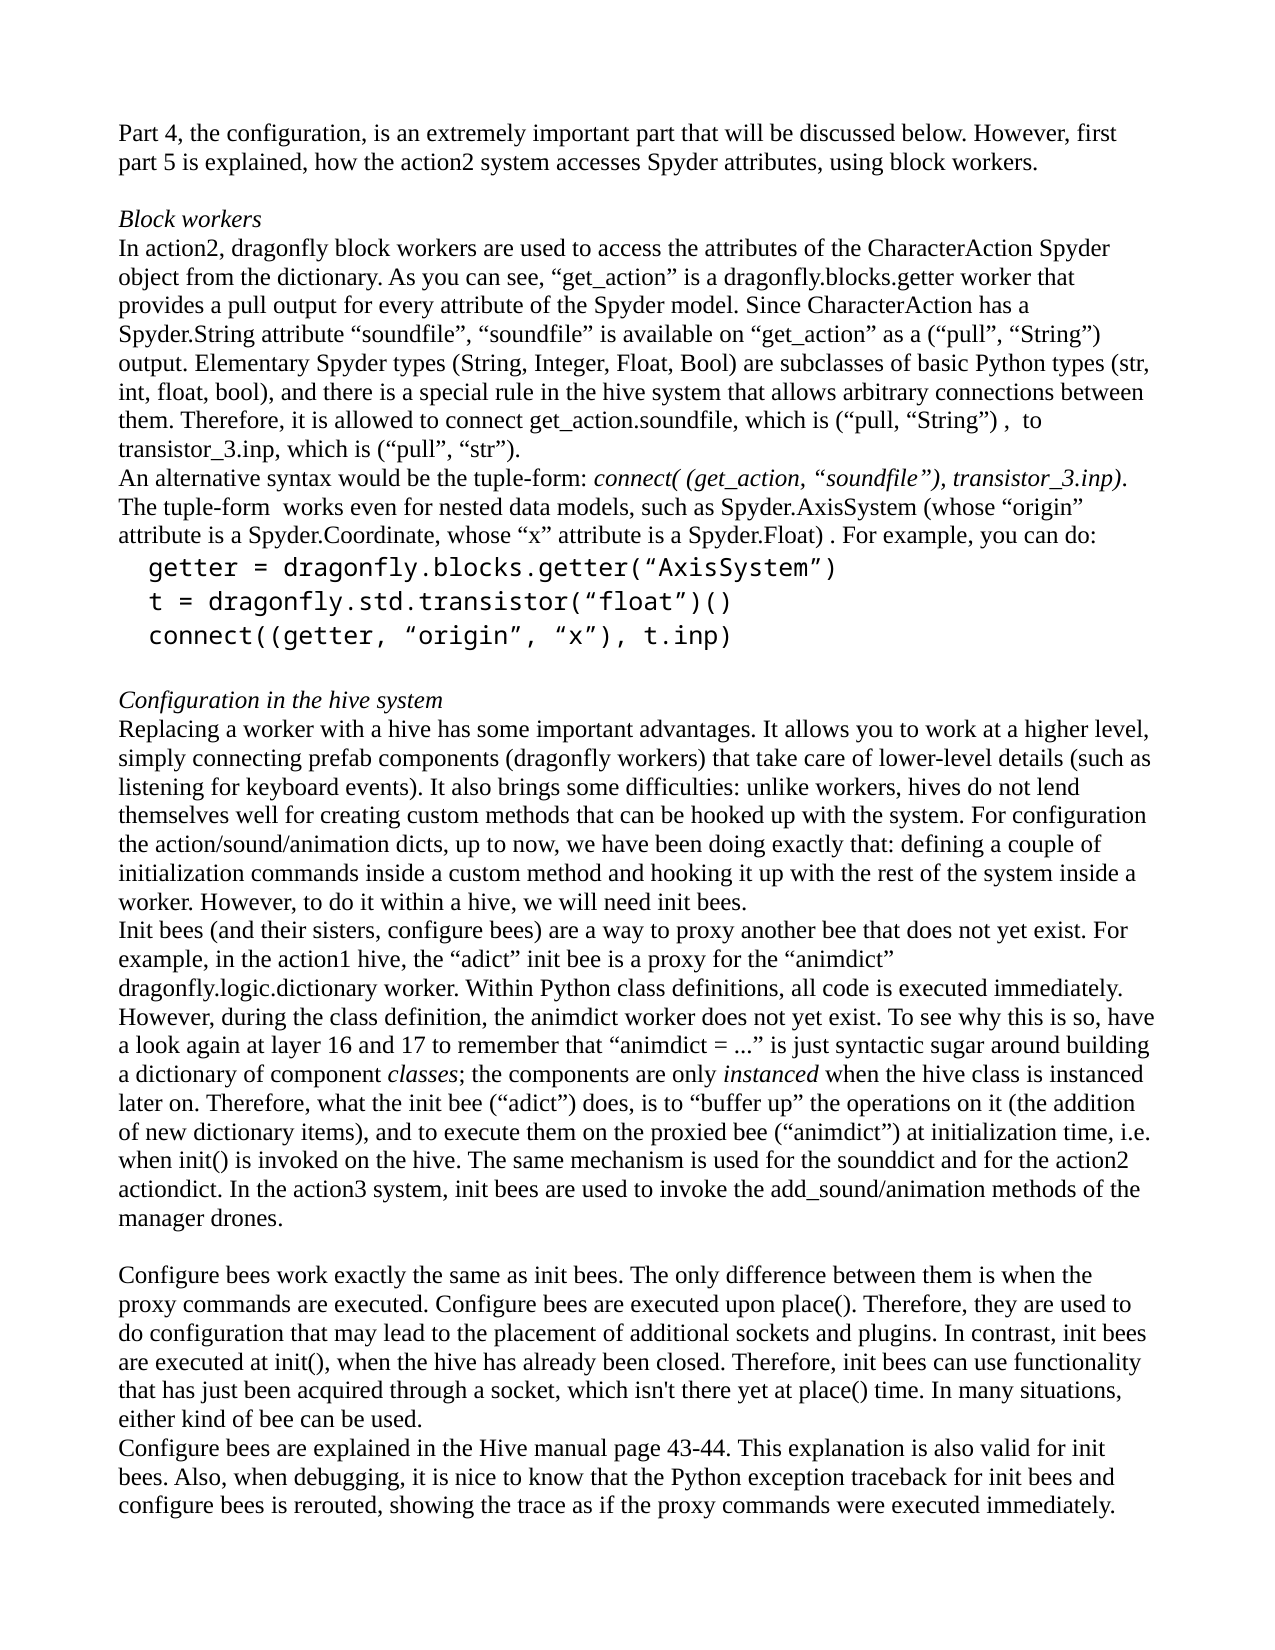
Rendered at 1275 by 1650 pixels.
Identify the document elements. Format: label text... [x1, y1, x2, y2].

text Configure bees are explained in the Hive manual page 43-44. This explanation is also valid for init bees. Also, when debugging, it is nice to know that the Python exception traceback for init bees and configure bees is rerouted, showing the trace as if the proxy commands were executed immediately. [118, 1433, 1157, 1519]
text Init bees (and their sisters, configure bees) are a way to proxy another bee that does not yet exist. For example, in the action1 hive, the “adict” init bee is a proxy for the “animdict” dragonfly.logic.dictionary worker. Within Python class definitions, all code is executed immediately. However, during the class definition, the animdict worker does not yet exist. To see why this is so, have a look again at layer 16 and 17 to remember that “animdict = ...” is just syntactic sugar around building a dictionary of component classes; the components are only instanced when the hive class is instanced later on. Therefore, what the init bee (“adict”) does, is to “buffer up” the operations on it (the addition of new dictionary items), and to execute them on the proxied bee (“animdict”) at initialization time, i.e. when init() is invoked on the hive. The same mechanism is used for the sounddict and for the action2 actiondict. In the action3 system, init bees are used to invoke the add_sound/animation methods of the manager drones. [118, 916, 1157, 1232]
text connect((getter, “origin”, “x”), t.inp) [118, 617, 1157, 652]
text Replacing a worker with a hive has some important advantages. It allows you to work at a higher level, simply connecting prefab components (dragonfly workers) that take care of lower-level details (such as listening for keyboard events). It also brings some difficulties: unlike workers, hives do not lend themselves well for creating custom methods that can be hooked up with the system. For configuration the action/sound/animation dicts, up to now, we have been doing exactly that: defining a couple of initialization commands inside a custom method and hooking it up with the rest of the system inside a worker. However, to do it within a hive, we will need init bees. [118, 714, 1157, 916]
text Configuration in the hive system [118, 686, 1157, 714]
text Part 4, the configuration, is an extremely important part that will be discussed below. However, first part 5 is explained, how the action2 system accesses Spyder attributes, using block workers. [118, 118, 1157, 176]
text t = dragonfly.std.transistor(“float”)() [118, 583, 1157, 617]
text Block workers [118, 204, 1157, 233]
text An alternative syntax would be the tuple-form: connect( (get_action, “soundfile”), transistor_3.inp). The tuple-form works even for nested data models, such as Spyder.AxisSystem (whose “origin” attribute is a Spyder.Coordinate, whose “x” attribute is a Spyder.Float) . For example, you can do: [118, 463, 1157, 549]
text Configure bees work exactly the same as init bees. The only difference between them is when the proxy commands are executed. Configure bees are executed upon place(). Therefore, they are used to do configuration that may lead to the placement of additional sockets and plugins. In contrast, init bees are executed at init(), when the hive has already been closed. Therefore, init bees can use functionality that has just been acquired through a socket, which isn't there yet at place() time. In many situations, either kind of bee can be used. [118, 1261, 1157, 1433]
text In action2, dragonfly block workers are used to access the attributes of the CharacterAction Spyder object from the dictionary. As you can see, “get_action” is a dragonfly.blocks.getter worker that provides a pull output for every attribute of the Spyder model. Since CharacterAction has a Spyder.String attribute “soundfile”, “soundfile” is available on “get_action” as a (“pull”, “String”) output. Elementary Spyder types (String, Integer, Float, Bool) are subclasses of basic Python types (str, int, float, bool), and there is a special rule in the hive system that allows arbitrary connections between them. Therefore, it is allowed to connect get_action.soundfile, which is (“pull, “String”) , to transistor_3.inp, which is (“pull”, “str”). [118, 233, 1157, 463]
text getter = dragonfly.blocks.getter(“AxisSystem”) [118, 549, 1157, 583]
